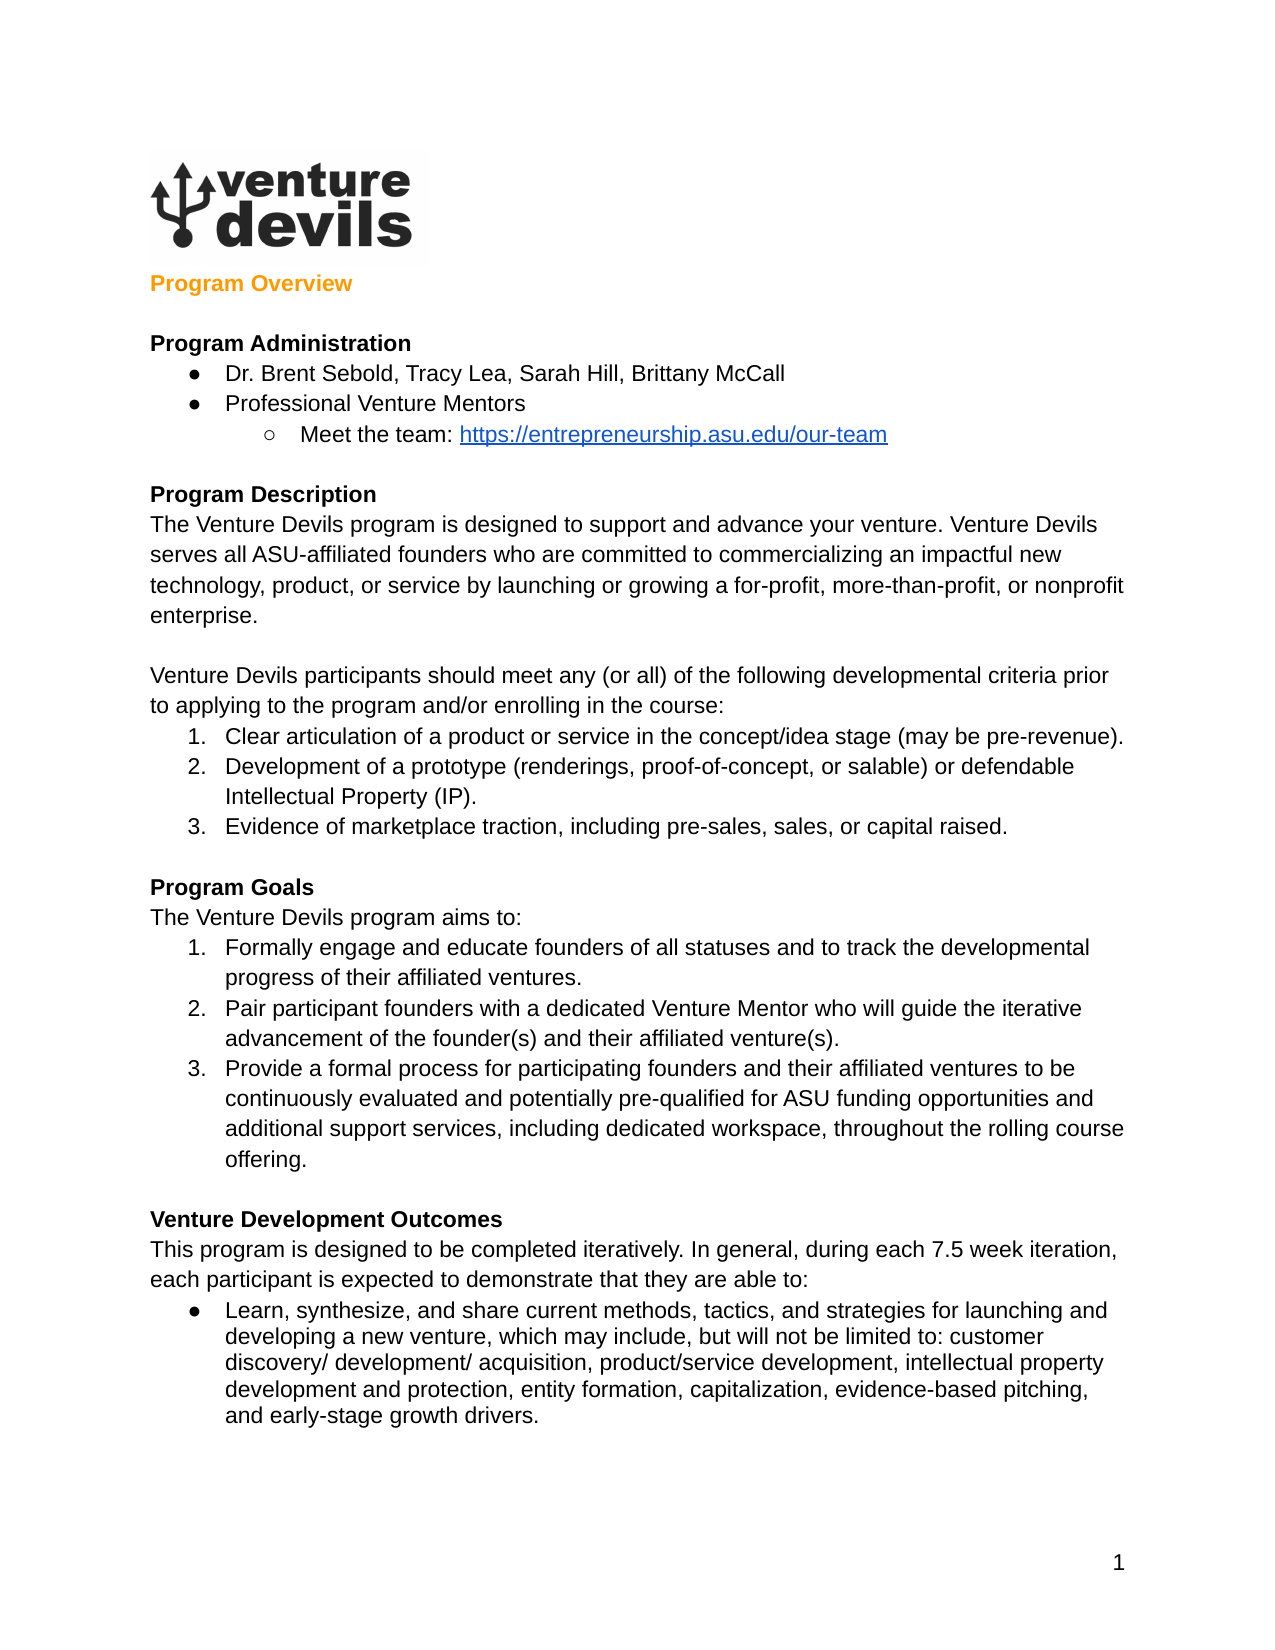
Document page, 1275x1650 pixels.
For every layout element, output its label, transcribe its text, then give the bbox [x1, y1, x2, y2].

text Venture Development Outcomes [150, 1206, 1125, 1232]
list Pair participant founders with a dedicated Venture Mentor who will guide the iterative advancement of the founder(s) and their affiliated venture(s). [187, 994, 1125, 1051]
text Program Goals [150, 874, 1125, 900]
text The Venture Devils program is designed to support and advance your venture. Venture Devils serves all ASU-affiliated founders who are committed to commercializing an impactful new technology, product, or service by launching or growing a for-profit, more-than-profit, or nonprofit enterprise. [150, 511, 1125, 628]
text The Venture Devils program aims to: [150, 904, 1125, 930]
picture [150, 150, 430, 266]
text Venture Devils participants should meet any (or all) of the following developmental criteria prior to applying to the program and/or enrolling in the course: [150, 662, 1125, 719]
list Development of a prototype (renderings, proof-of-concept, or salable) or defendable Intellectual Property (IP). [187, 753, 1125, 809]
list Learn, synthesize, and share current methods, tactics, and strategies for launching and developing a new venture, which may include, but will not be limited to: customer discovery/ development/ acquisition, product/service development, intellectual property development and protection, entity formation, capitalization, evidence-based pitching, and early-stage growth drivers. [187, 1297, 1125, 1428]
list Evidence of marketplace traction, including pre-sales, sales, or capital raised. [187, 813, 1125, 839]
text Program Overview [150, 269, 1125, 296]
list Provide a formal process for participating founders and their affiliated ventures to be continuously evaluated and potentially pre-qualified for ASU funding opportunities and additional support services, including dedicated workspace, throughout the rolling course offering. [187, 1055, 1125, 1172]
list Formally engage and educate founders of all statuses and to track the developmental progress of their affiliated ventures. [187, 934, 1125, 991]
text Program Administration [150, 330, 1125, 356]
text This program is designed to be completed iteratively. In general, during each 7.5 week iteration, each participant is expected to demonstrate that they are able to: [150, 1236, 1125, 1293]
list Meet the team: https://entrepreneurship.asu.edu/our-team [262, 421, 1125, 447]
list Professional Venture Mentors [187, 390, 1125, 417]
list Clear articulation of a product or service in the concept/idea stage (may be pre-revenue). [187, 723, 1125, 749]
text Program Description [150, 481, 1125, 507]
list Dr. Brent Sebold, Tracy Lea, Sarah Hill, Brittany McCall [187, 360, 1125, 386]
